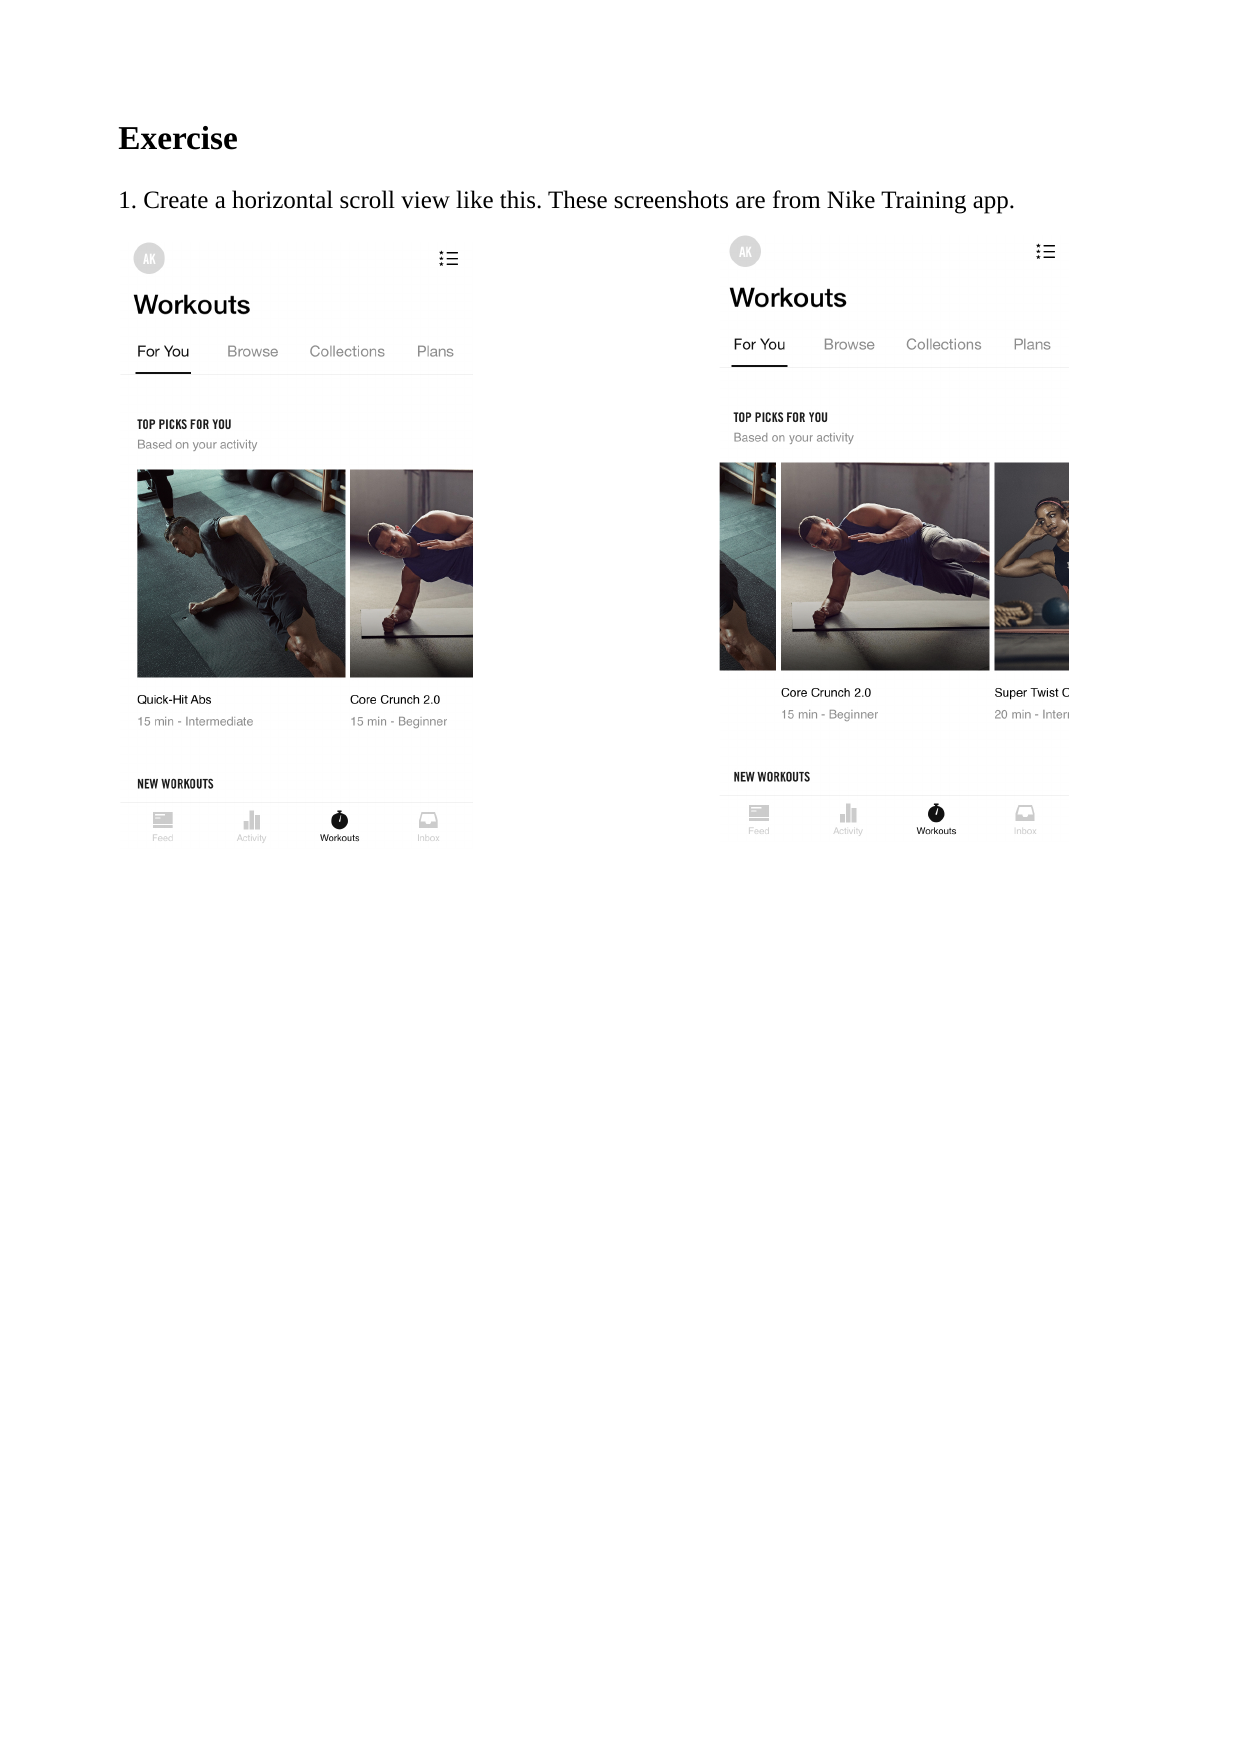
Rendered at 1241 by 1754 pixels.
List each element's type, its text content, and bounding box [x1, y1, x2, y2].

picture [120, 242, 473, 849]
text 1. Create a horizontal scroll view like this. These screenshots are from Nike Training app. [118, 185, 1122, 214]
picture [719, 235, 1069, 842]
text Exercise [118, 118, 1122, 156]
